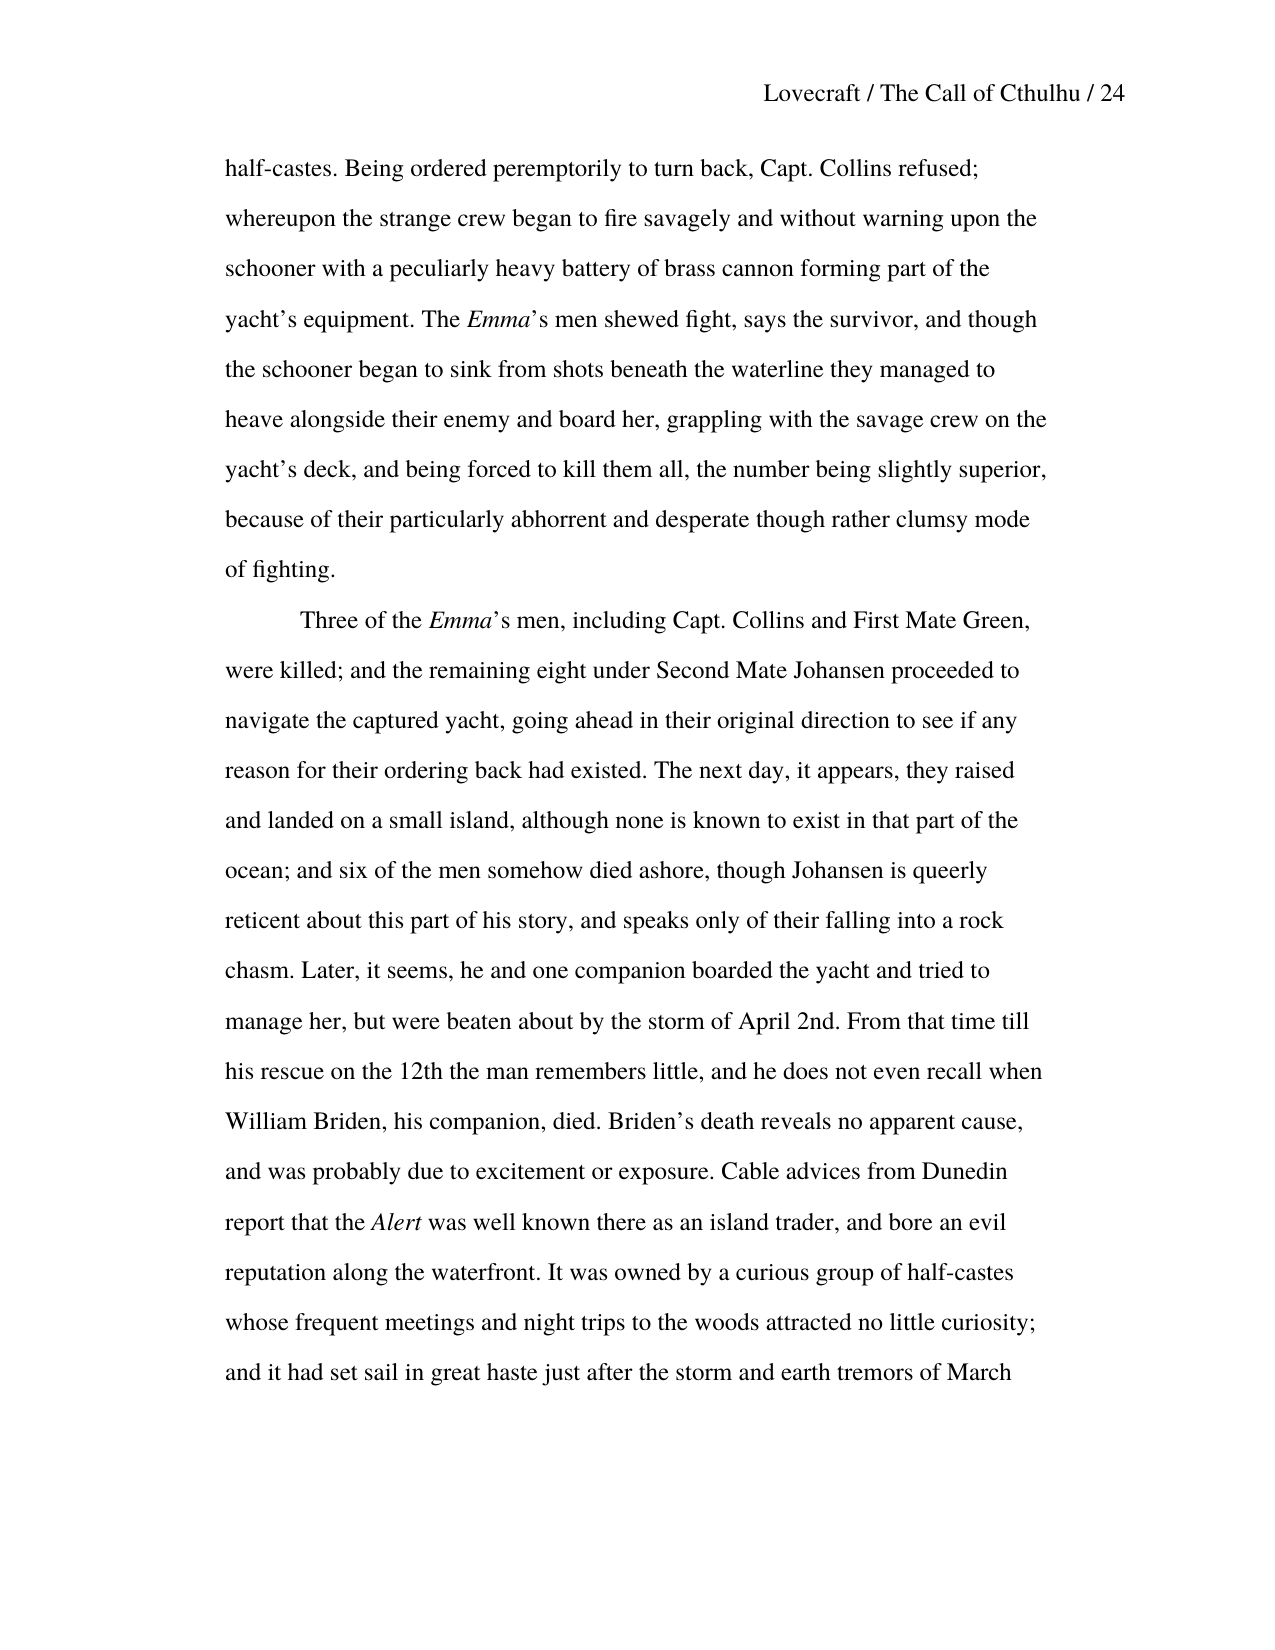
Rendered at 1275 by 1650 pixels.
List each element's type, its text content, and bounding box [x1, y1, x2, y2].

text half-castes. Being ordered peremptorily to turn back, Capt. Collins refused; whereupon the strange crew began to fire savagely and without warning upon the schooner with a peculiarly heavy battery of brass cannon forming part of the yacht’s equipment. The Emma’s men shewed fight, says the survivor, and though the schooner began to sink from shots beneath the waterline they managed to heave alongside their enemy and board her, grappling with the savage crew on the yacht’s deck, and being forced to kill them all, the number being slightly superior, because of their particularly abhorrent and desperate though rather clumsy mode of fighting. [225, 150, 1050, 585]
text Three of the Emma’s men, including Capt. Collins and First Mate Green, were killed; and the remaining eight under Second Mate Johansen proceeded to navigate the captured yacht, going ahead in their original direction to see if any reason for their ordering back had existed. The next day, it appears, they raised and landed on a small island, although none is known to exist in that part of the ocean; and six of the men somehow died ashore, though Johansen is queerly reticent about this part of his story, and speaks only of their falling into a rock chasm. Later, it seems, he and one companion boarded the yacht and tried to manage her, but were beaten about by the storm of April 2nd. From that time till his rescue on the 12th the man remembers little, and he does not even recall when William Briden, his companion, died. Briden’s death reveals no apparent cause, and was probably due to excitement or exposure. Cable advices from Dunedin report that the Alert was well known there as an island trader, and bore an evil reputation along the waterfront. It was owned by a curious group of half-castes whose frequent meetings and night trips to the woods attracted no little curiosity; and it had set sail in great haste just after the storm and earth tremors of March [225, 601, 1050, 1387]
